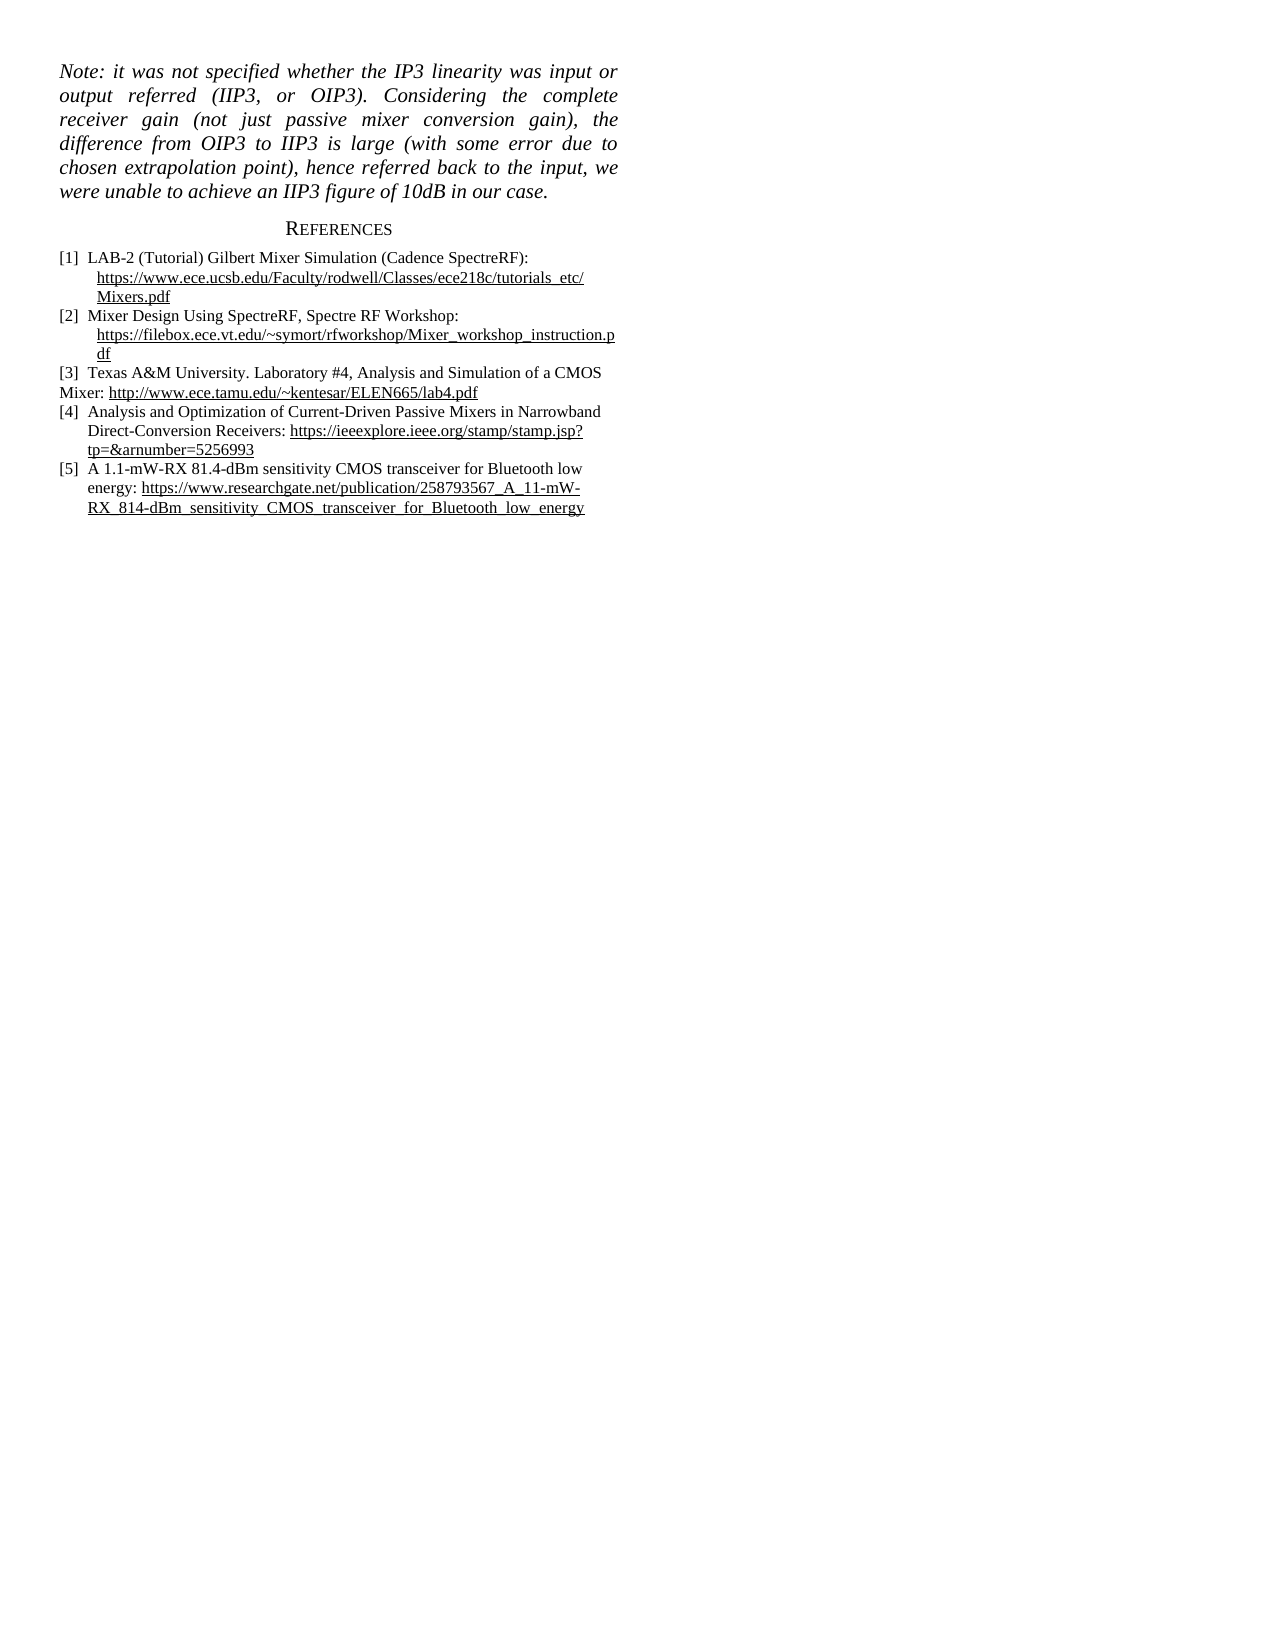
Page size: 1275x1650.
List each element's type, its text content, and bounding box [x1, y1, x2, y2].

text References [59, 216, 619, 240]
subtitle A 1.1-mW-RX 81.4-dBm sensitivity CMOS transceiver for Bluetooth low energy: https://www.researchgate.net/publication/258793567_A_11-mW-RX_814-dBm_sensitivity_CMOS_transceiver_for_Bluetooth_low_energy [59, 459, 619, 517]
text Mixer: http://www.ece.tamu.edu/~kentesar/ELEN665/lab4.pdf [59, 382, 619, 402]
list Analysis and Optimization of Current-Driven Passive Mixers in Narrowband Direct-Conversion Receivers: https://ieeexplore.ieee.org/stamp/stamp.jsp?tp=&arnumber=5256993 [59, 402, 619, 459]
list Texas A&M University. Laboratory #4, Analysis and Simulation of a CMOS [59, 363, 619, 382]
list Mixer Design Using SpectreRF, Spectre RF Workshop: https://filebox.ece.vt.edu/~symort/rfworkshop/Mixer_workshop_instruction.pdf [59, 306, 619, 363]
list LAB-2 (Tutorial) Gilbert Mixer Simulation (Cadence SpectreRF): https://www.ece.ucsb.edu/Faculty/rodwell/Classes/ece218c/tutorials_etc/Mixers.pdf [59, 248, 619, 306]
text Note: it was not specified whether the IP3 linearity was input or output referred (IIP3, or OIP3). Considering the complete receiver gain (not just passive mixer conversion gain), the difference from OIP3 to IIP3 is large (with some error due to chosen extrapolation point), hence referred back to the input, we were unable to achieve an IIP3 figure of 10dB in our case. [59, 59, 619, 203]
